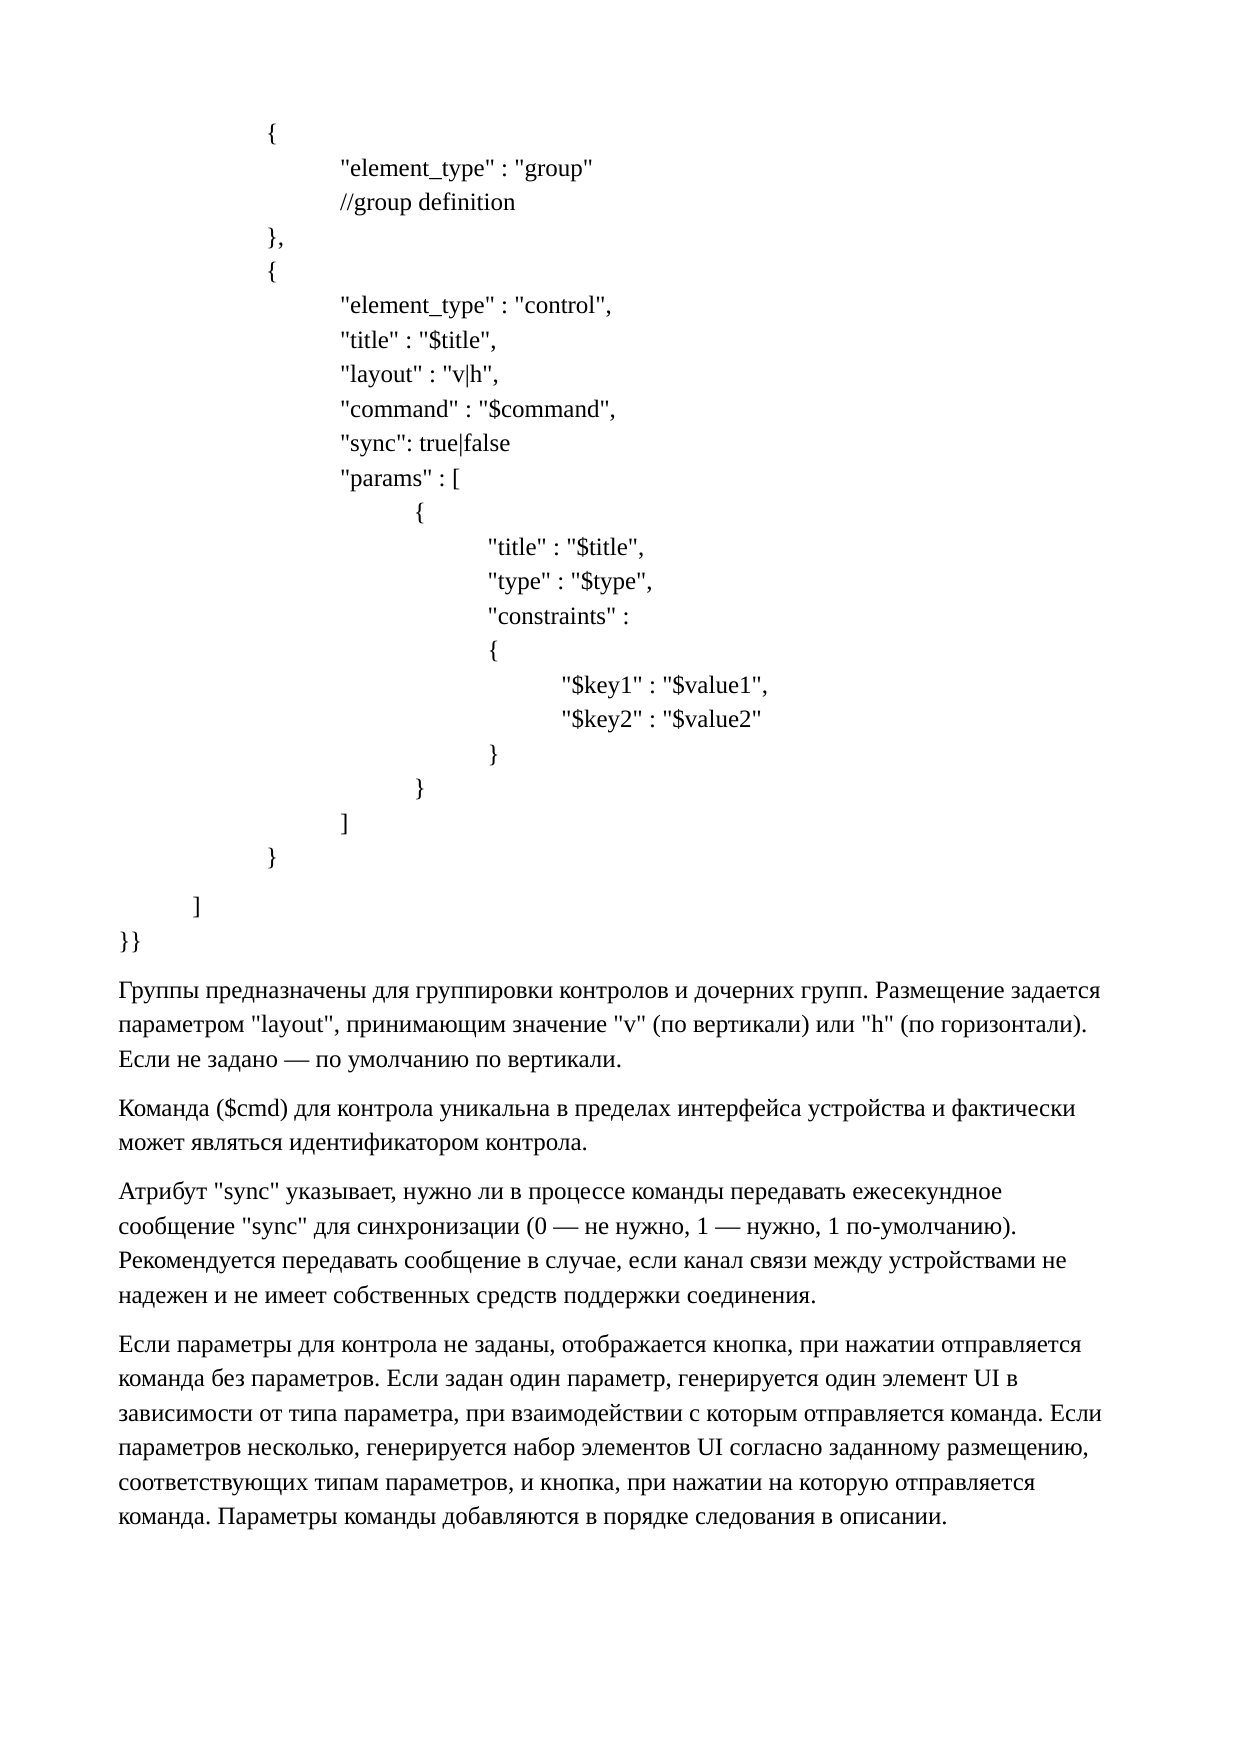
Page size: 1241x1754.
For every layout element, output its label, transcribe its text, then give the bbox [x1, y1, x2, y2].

text ] }} [118, 891, 1122, 954]
text { "element_type" : "group" //group definition }, { "element_type" : "control", "title" : "$title", "layout" : "v|h", "command" : "$command", "sync": true|false "params" : [ { "title" : "$title", "type" : "$type", "constraints" : { "$key1" : "$value1", "$key2" : "$value2" } } ] } [118, 118, 1122, 871]
text Команда ($cmd) для контрола уникальна в пределах интерфейса устройства и фактически может являться идентификатором контрола. [118, 1093, 1122, 1156]
text Если параметры для контрола не заданы, отображается кнопка, при нажатии отправляется команда без параметров. Если задан один параметр, генерируется один элемент UI в зависимости от типа параметра, при взаимодействии с которым отправляется команда. Если параметров несколько, генерируется набор элементов UI согласно заданному размещению, соответствующих типам параметров, и кнопка, при нажатии на которую отправляется команда. Параметры команды добавляются в порядке следования в описании. [118, 1329, 1122, 1530]
text Группы предназначены для группировки контролов и дочерних групп. Размещение задается параметром "layout", принимающим значение "v" (по вертикали) или "h" (по горизонтали). Если не задано — по умолчанию по вертикали. [118, 975, 1122, 1072]
text Атрибут "sync" указывает, нужно ли в процессе команды передавать ежесекундное сообщение "sync" для синхронизации (0 — не нужно, 1 — нужно, 1 по-умолчанию). Рекомендуется передавать сообщение в случае, если канал связи между устройствами не надежен и не имеет собственных средств поддержки соединения. [118, 1176, 1122, 1308]
